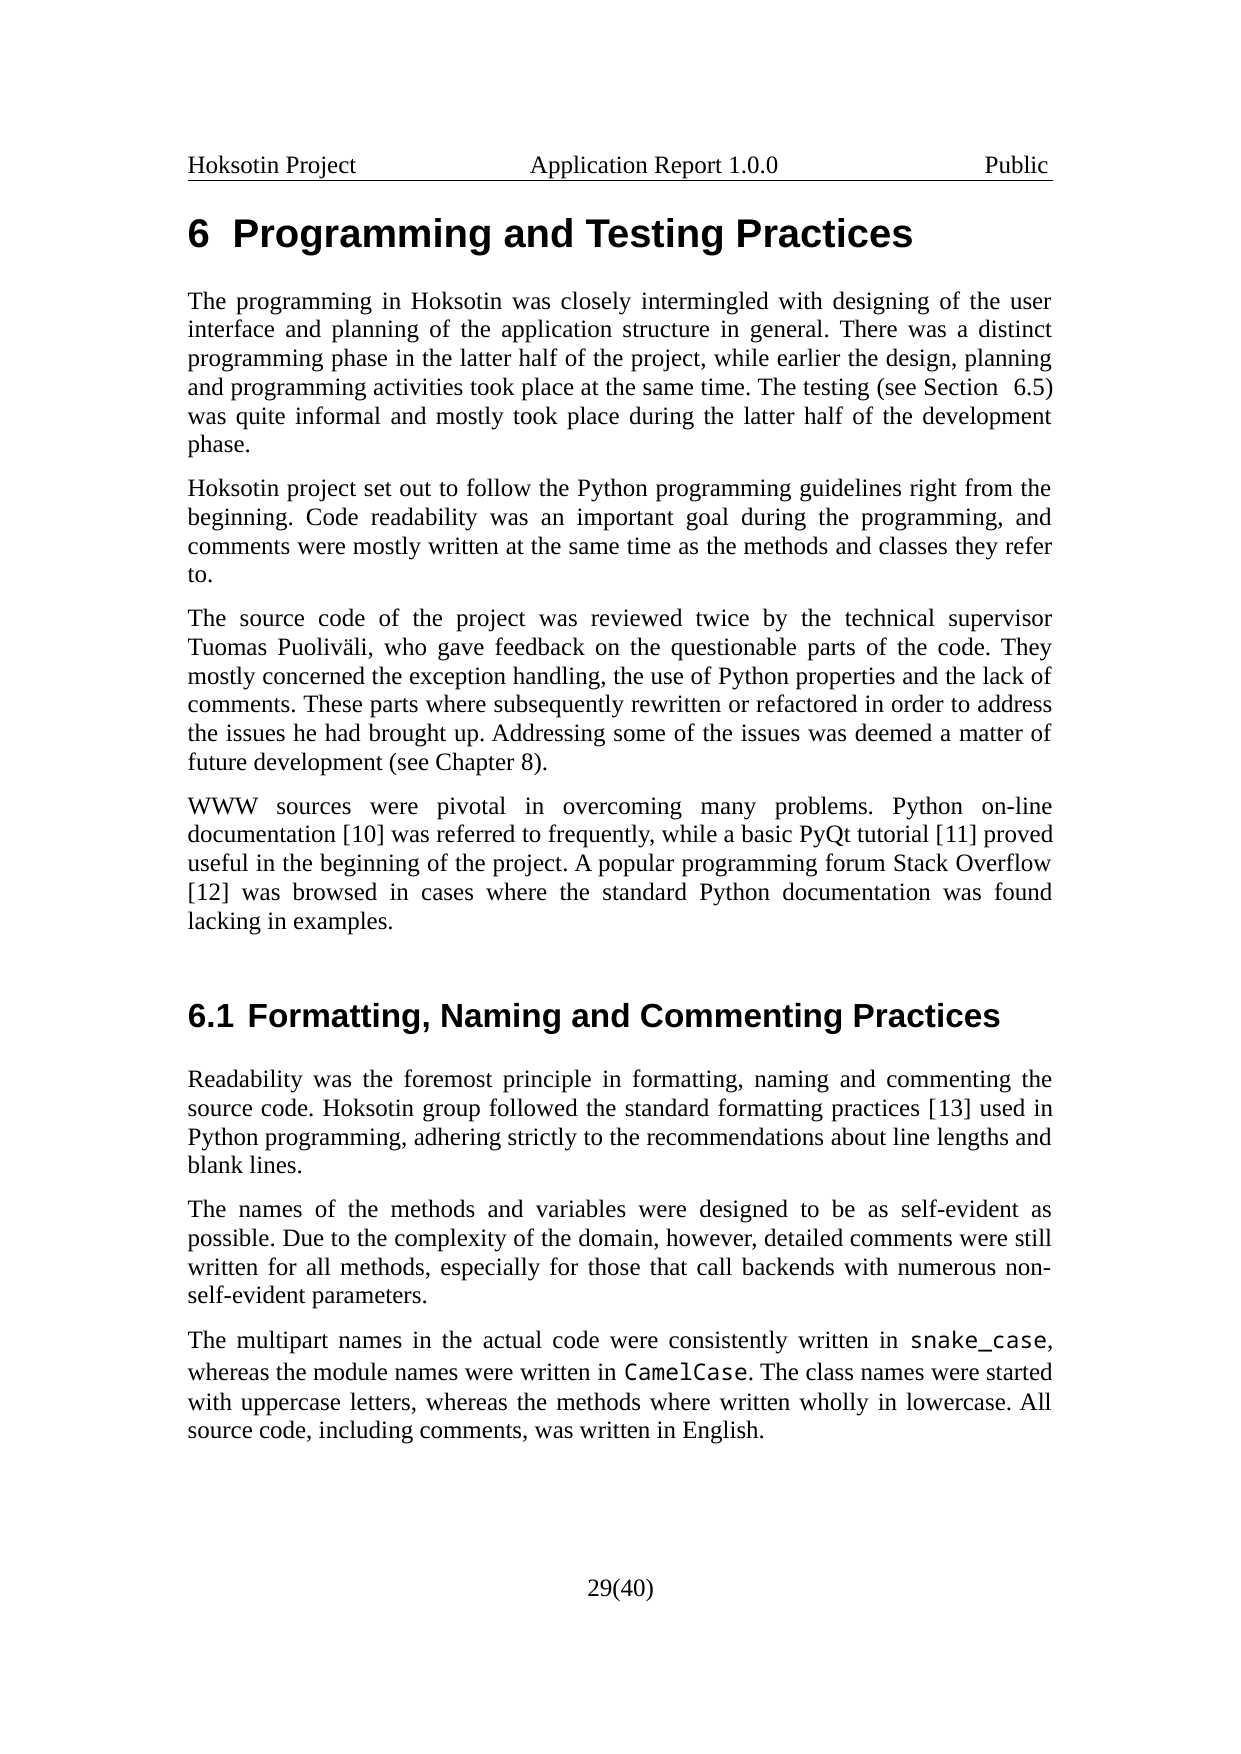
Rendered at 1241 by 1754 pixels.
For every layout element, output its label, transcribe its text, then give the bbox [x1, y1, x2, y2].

text The names of the methods and variables were designed to be as self-evident as possible. Due to the complexity of the domain, however, detailed comments were still written for all methods, especially for those that call backends with numerous non-self-evident parameters. [187, 1194, 1053, 1309]
subtitle Programming and Testing Practices [187, 210, 1053, 256]
text The source code of the project was reviewed twice by the technical supervisor Tuomas Puoliväli, who gave feedback on the questionable parts of the code. They mostly concerned the exception handling, the use of Python properties and the lack of comments. These parts where subsequently rewritten or refactored in order to address the issues he had brought up. Addressing some of the issues was deemed a matter of future development (see Chapter 8). [187, 603, 1053, 776]
text WWW sources were pivotal in overcoming many problems. Python on-line documentation [] was referred to frequently, while a basic PyQt tutorial [] proved useful in the beginning of the project. A popular programming forum Stack Overflow [] was browsed in cases where the standard Python documentation was found lacking in examples. [187, 791, 1053, 934]
text Hoksotin project set out to follow the Python programming guidelines right from the beginning. Code readability was an important goal during the programming, and comments were mostly written at the same time as the methods and classes they refer to. [187, 473, 1053, 588]
subtitle Formatting, Naming and Commenting Practices [178, 996, 1053, 1034]
text Readability was the foremost principle in formatting, naming and commenting the source code. Hoksotin group followed the standard formatting practices [] used in Python programming, adhering strictly to the recommendations about line lengths and blank lines. [187, 1064, 1053, 1179]
text The multipart names in the actual code were consistently written in snake_case, whereas the module names were written in CamelCase. The class names were started with uppercase letters, whereas the methods where written wholly in lowercase. All source code, including comments, was written in English. [187, 1324, 1053, 1444]
text The programming in Hoksotin was closely intermingled with designing of the user interface and planning of the application structure in general. There was a distinct programming phase in the latter half of the project, while earlier the design, planning and programming activities took place at the same time. The testing (see Section 6.5) was quite informal and mostly took place during the latter half of the development phase. [187, 286, 1053, 458]
